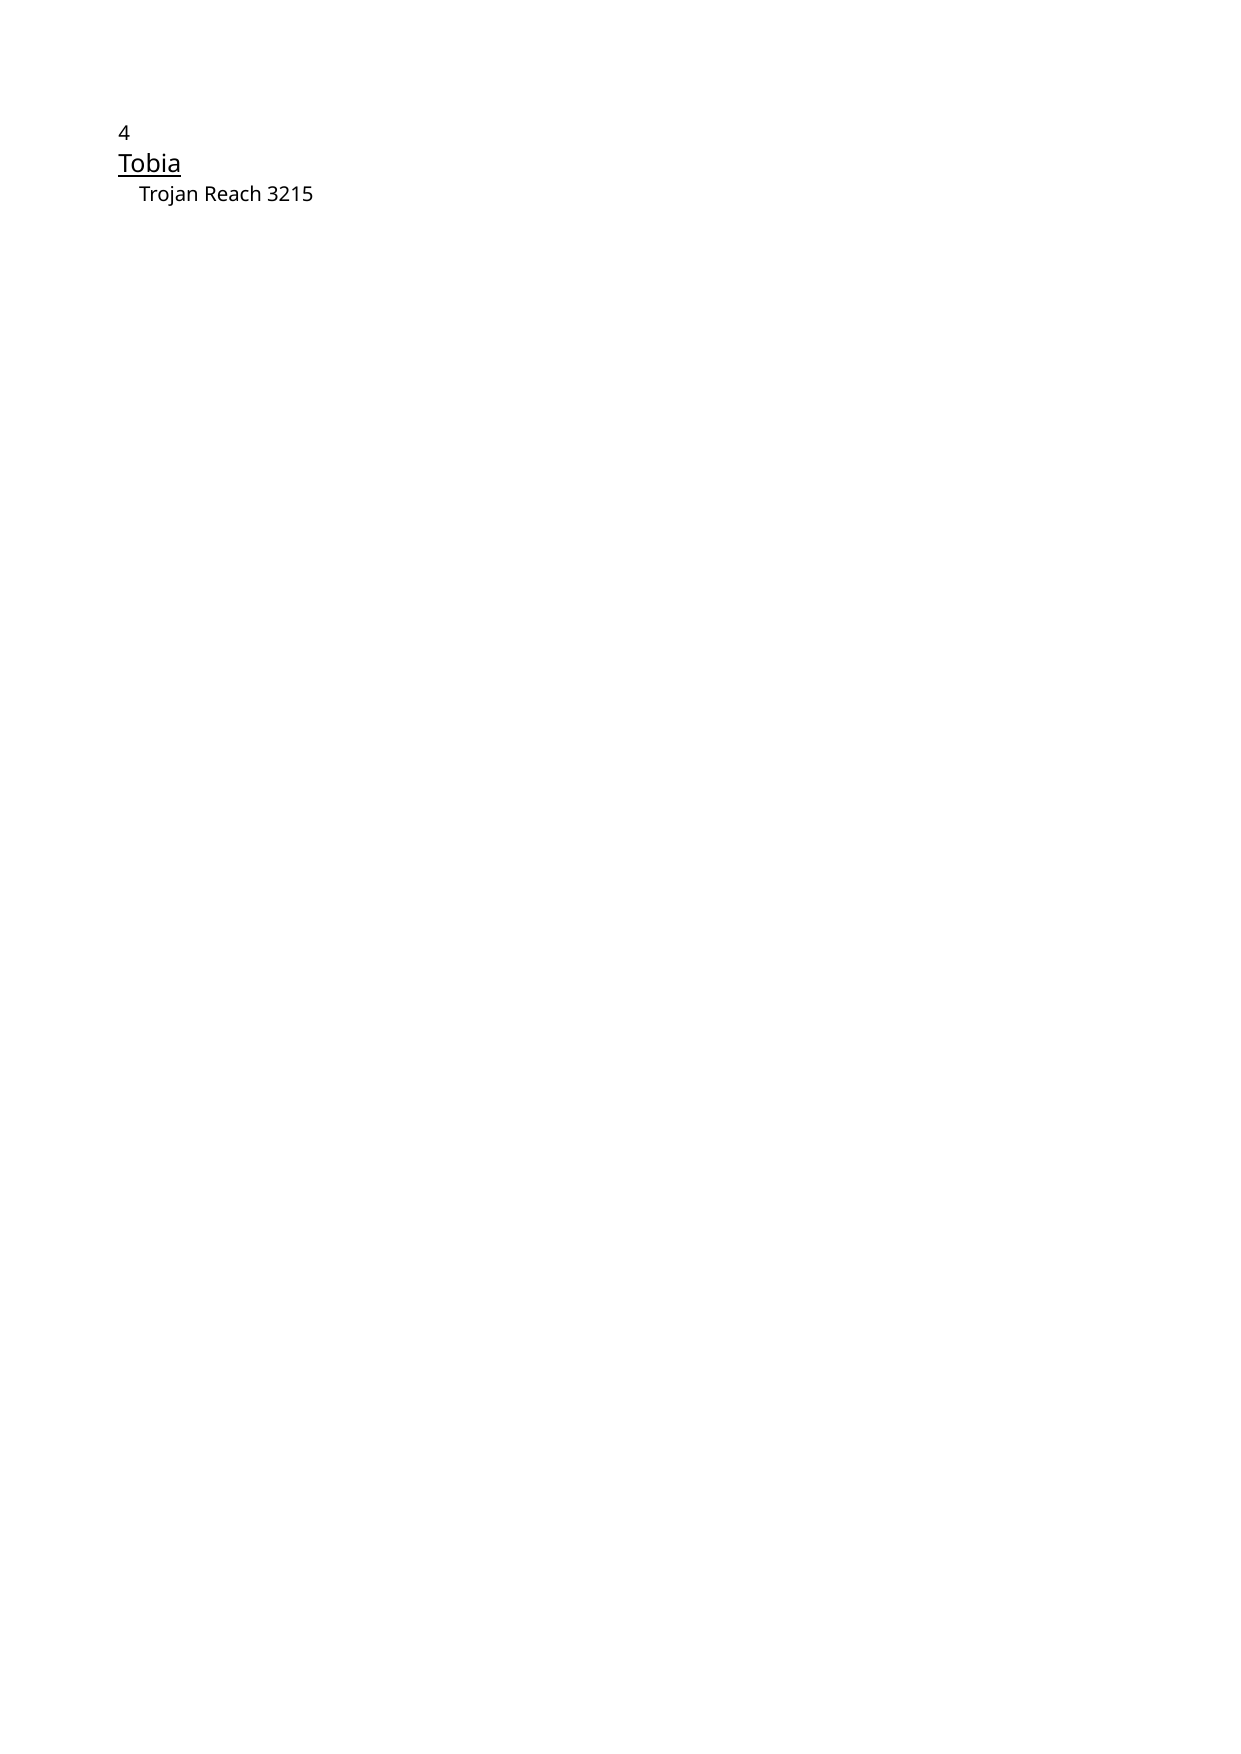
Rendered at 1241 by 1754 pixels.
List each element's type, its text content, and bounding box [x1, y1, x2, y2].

text Tobia [118, 146, 1122, 180]
text Trojan Reach 3215 [139, 180, 1122, 208]
text 4 [118, 118, 1122, 146]
